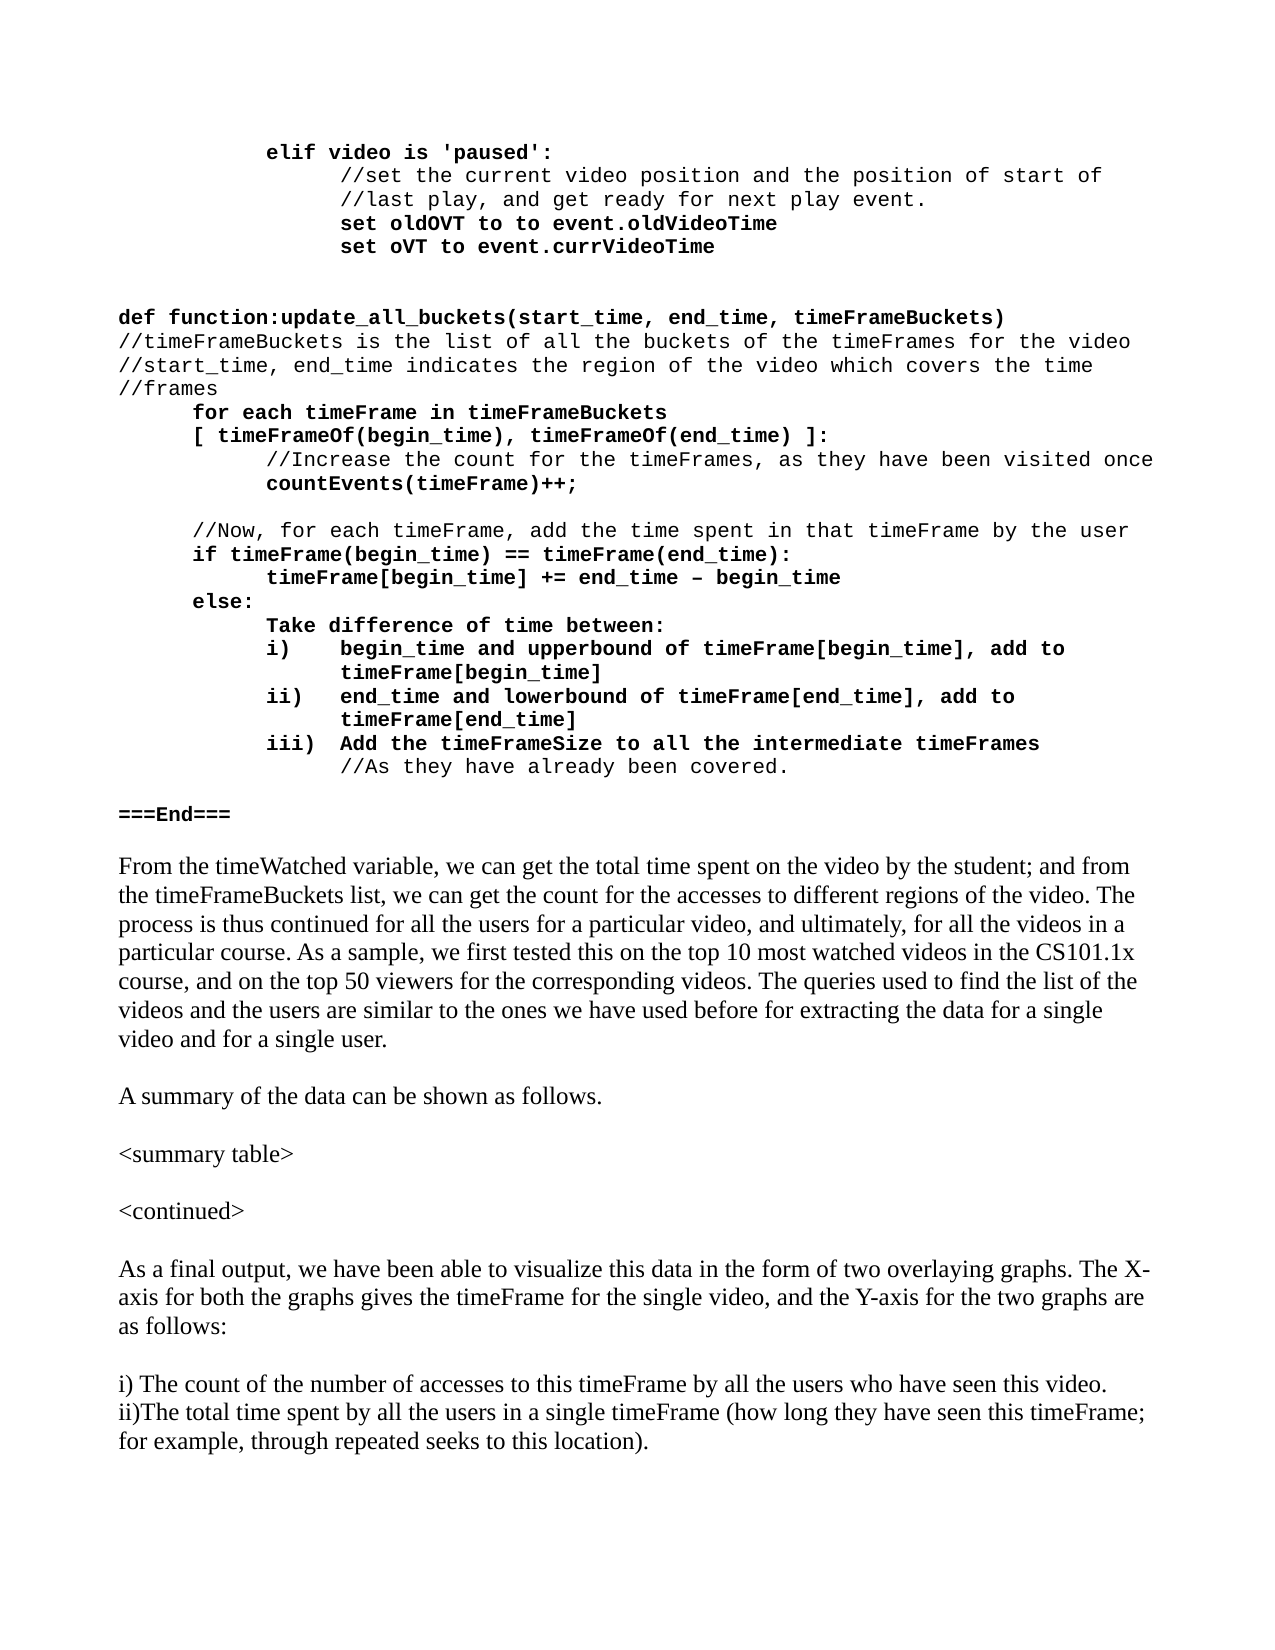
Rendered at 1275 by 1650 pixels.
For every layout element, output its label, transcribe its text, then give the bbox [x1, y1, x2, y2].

text iii) Add the timeFrameSize to all the intermediate timeFrames [118, 733, 1157, 757]
text elif video is 'paused': [118, 142, 1157, 165]
text set oVT to event.currVideoTime [118, 236, 1157, 260]
text <continued> [118, 1196, 1157, 1225]
text //timeFrameBuckets is the list of all the buckets of the timeFrames for the video [118, 331, 1157, 354]
text //Now, for each timeFrame, add the time spent in that timeFrame by the user [118, 520, 1157, 544]
text //set the current video position and the position of start of [118, 165, 1157, 189]
text def function:update_all_buckets(start_time, end_time, timeFrameBuckets) [118, 307, 1157, 331]
text i) The count of the number of accesses to this timeFrame by all the users who have seen this video. [118, 1369, 1157, 1397]
text timeFrame[begin_time] [118, 662, 1157, 686]
text countEvents(timeFrame)++; [118, 473, 1157, 496]
text //start_time, end_time indicates the region of the video which covers the time [118, 354, 1157, 378]
text //Increase the count for the timeFrames, as they have been visited once [118, 449, 1157, 473]
text From the timeWatched variable, we can get the total time spent on the video by the student; and from the timeFrameBuckets list, we can get the count for the accesses to different regions of the video. The process is thus continued for all the users for a particular video, and ultimately, for all the videos in a particular course. As a sample, we first tested this on the top 10 most watched videos in the CS101.1x course, and on the top 50 viewers for the corresponding videos. The queries used to find the list of the videos and the users are similar to the ones we have used before for extracting the data for a single video and for a single user. [118, 851, 1157, 1052]
text ii) end_time and lowerbound of timeFrame[end_time], add to [118, 686, 1157, 709]
text for each timeFrame in timeFrameBuckets [118, 402, 1157, 426]
text //frames [118, 378, 1157, 402]
text set oldOVT to to event.oldVideoTime [118, 213, 1157, 236]
text ===End=== [118, 804, 1157, 827]
text A summary of the data can be shown as follows. [118, 1081, 1157, 1110]
text timeFrame[end_time] [118, 709, 1157, 733]
text <summary table> [118, 1139, 1157, 1167]
text ii)The total time spent by all the users in a single timeFrame (how long they have seen this timeFrame; for example, through repeated seeks to this location). [118, 1397, 1157, 1455]
text Take difference of time between: [118, 615, 1157, 638]
text [ timeFrameOf(begin_time), timeFrameOf(end_time) ]: [118, 426, 1157, 449]
text //last play, and get ready for next play event. [118, 189, 1157, 213]
text if timeFrame(begin_time) == timeFrame(end_time): [118, 544, 1157, 567]
text i) begin_time and upperbound of timeFrame[begin_time], add to [118, 638, 1157, 662]
text timeFrame[begin_time] += end_time – begin_time [118, 567, 1157, 591]
text As a final output, we have been able to visualize this data in the form of two overlaying graphs. The X-axis for both the graphs gives the timeFrame for the single video, and the Y-axis for the two graphs are as follows: [118, 1254, 1157, 1340]
text else: [118, 591, 1157, 615]
text //As they have already been covered. [118, 757, 1157, 780]
